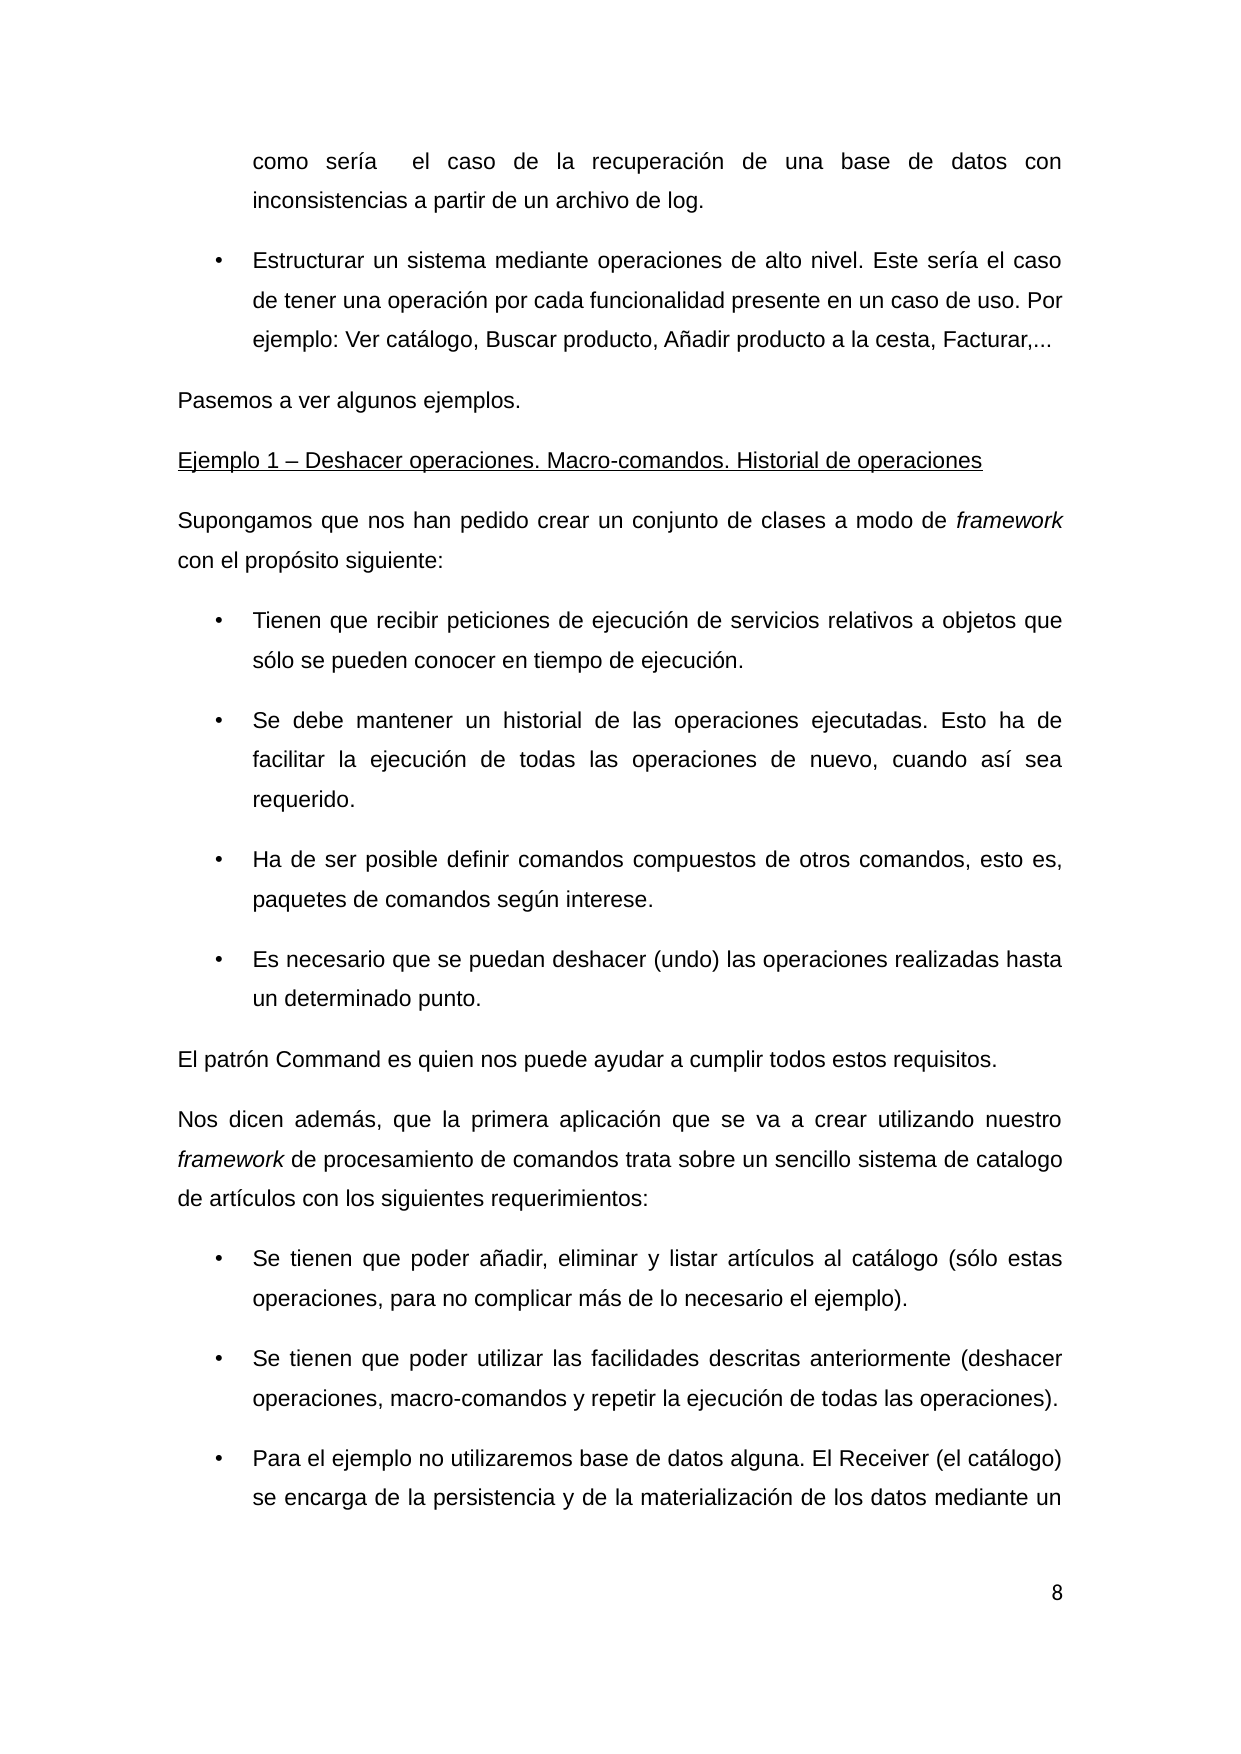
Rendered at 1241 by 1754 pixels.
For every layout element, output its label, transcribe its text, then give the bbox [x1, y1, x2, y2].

text Pasemos a ver algunos ejemplos. [177, 387, 1063, 413]
text Supongamos que nos han pedido crear un conjunto de clases a modo de framework con el propósito siguiente: [177, 507, 1063, 573]
list Se tienen que poder añadir, eliminar y listar artículos al catálogo (sólo estas operaciones, para no complicar más de lo necesario el ejemplo). [215, 1245, 1063, 1311]
text El patrón Command es quien nos puede ayudar a cumplir todos estos requisitos. [177, 1046, 1063, 1072]
list Estructurar un sistema mediante operaciones de alto nivel. Este sería el caso de tener una operación por cada funcionalidad presente en un caso de uso. Por ejemplo: Ver catálogo, Buscar producto, Añadir producto a la cesta, Facturar,... [215, 247, 1063, 353]
list como sería el caso de la recuperación de una base de datos con inconsistencias a partir de un archivo de log. [215, 148, 1063, 213]
list Para el ejemplo no utilizaremos base de datos alguna. El Receiver (el catálogo) se encarga de la persistencia y de la materialización de los datos mediante un [215, 1445, 1063, 1511]
list Se tienen que poder utilizar las facilidades descritas anteriormente (deshacer operaciones, macro-comandos y repetir la ejecución de todas las operaciones). [215, 1345, 1063, 1411]
text Nos dicen además, que la primera aplicación que se va a crear utilizando nuestro framework de procesamiento de comandos trata sobre un sencillo sistema de catalogo de artículos con los siguientes requerimientos: [177, 1106, 1063, 1211]
text Ejemplo 1 – Deshacer operaciones. Macro-comandos. Historial de operaciones [177, 447, 1063, 473]
list Tienen que recibir peticiones de ejecución de servicios relativos a objetos que sólo se pueden conocer en tiempo de ejecución. [215, 607, 1063, 673]
list Ha de ser posible definir comandos compuestos de otros comandos, esto es, paquetes de comandos según interese. [215, 846, 1063, 912]
list Se debe mantener un historial de las operaciones ejecutadas. Esto ha de facilitar la ejecución de todas las operaciones de nuevo, cuando así sea requerido. [215, 707, 1063, 812]
list Es necesario que se puedan deshacer (undo) las operaciones realizadas hasta un determinado punto. [215, 946, 1063, 1012]
